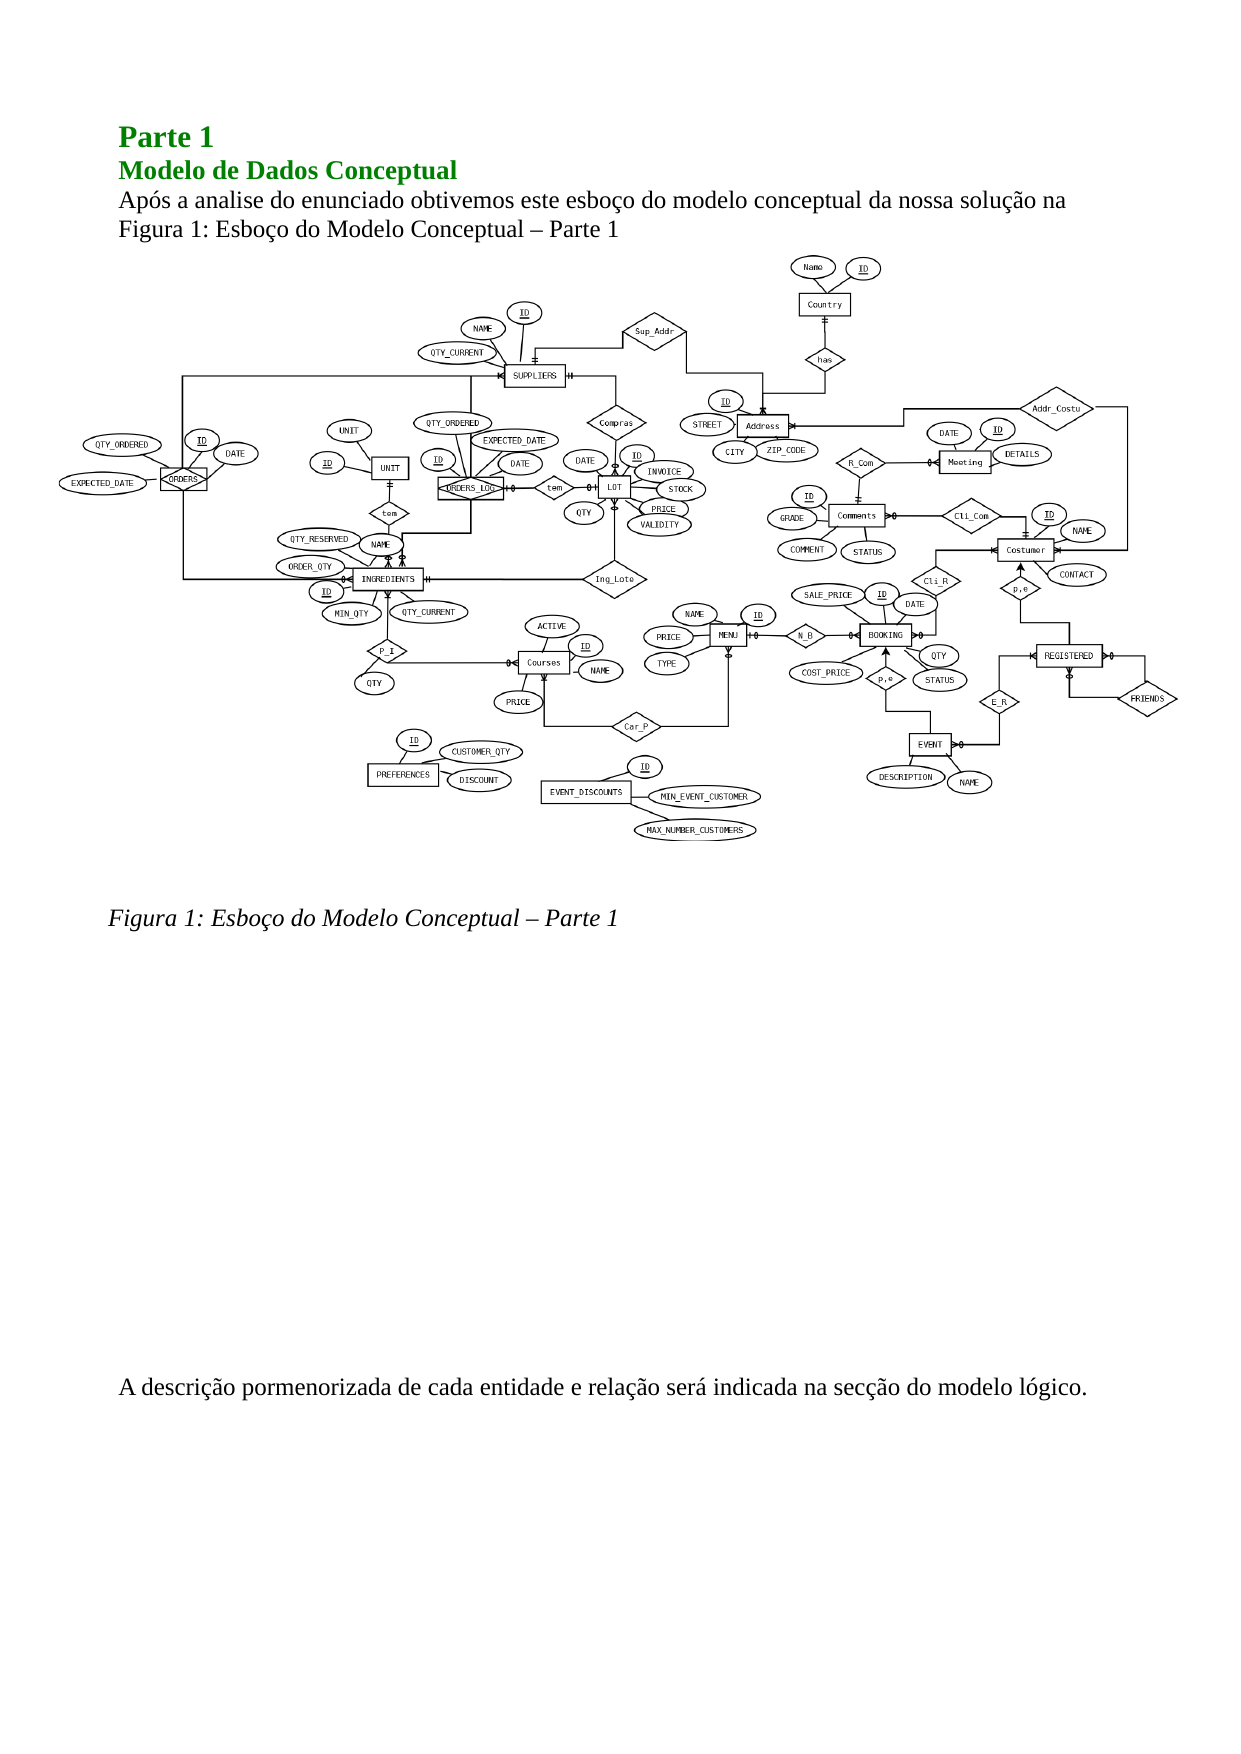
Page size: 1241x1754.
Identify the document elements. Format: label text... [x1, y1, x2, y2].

text Figura 1: Esboço do Modelo Conceptual – Parte 1 [108, 903, 1053, 932]
subtitle Modelo de Dados Conceptual [118, 154, 1122, 185]
picture [58, 255, 1182, 841]
subtitle Parte 1 [118, 118, 1122, 154]
text A descrição pormenorizada de cada entidade e relação será indicada na secção do modelo lógico. [118, 1372, 1122, 1401]
text Após a analise do enunciado obtivemos este esboço do modelo conceptual da nossa solução na Figura 1: Esboço do Modelo Conceptual – Parte 1 [118, 185, 1122, 243]
